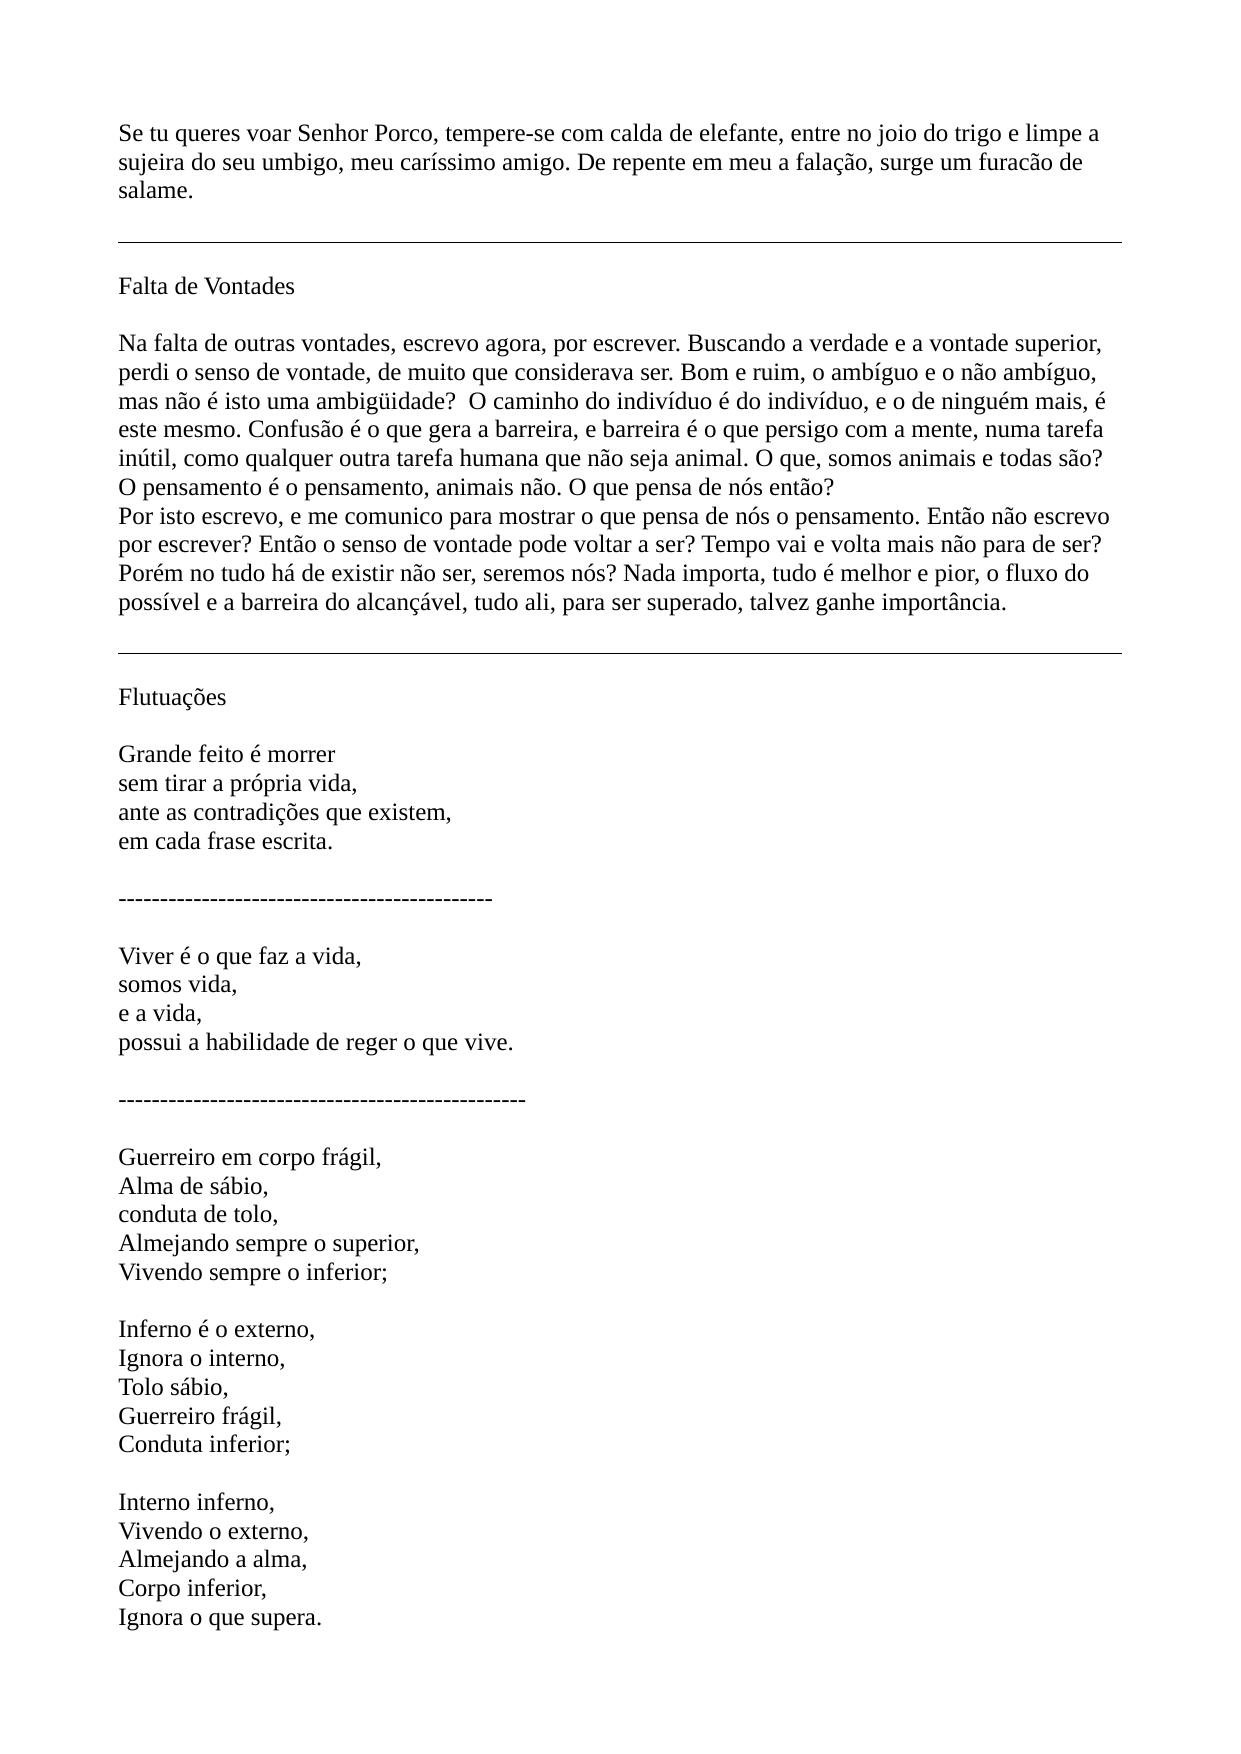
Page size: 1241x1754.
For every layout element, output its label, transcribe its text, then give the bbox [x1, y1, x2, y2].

text ante as contradições que existem, [118, 797, 1122, 826]
text ------------------------------------------------- [118, 1084, 1122, 1113]
text Falta de Vontades [118, 271, 1122, 299]
text Grande feito é morrer [118, 739, 1122, 768]
text Conduta inferior; [118, 1429, 1122, 1458]
text Almejando a alma, [118, 1544, 1122, 1573]
text e a vida, [118, 998, 1122, 1027]
text Vivendo sempre o inferior; [118, 1257, 1122, 1286]
text --------------------------------------------- [118, 883, 1122, 912]
text Interno inferno, [118, 1487, 1122, 1516]
text Vivendo o externo, [118, 1516, 1122, 1544]
text Corpo inferior, [118, 1573, 1122, 1602]
text Almejando sempre o superior, [118, 1228, 1122, 1257]
text possui a habilidade de reger o que vive. [118, 1027, 1122, 1056]
text Flutuações [118, 682, 1122, 711]
text Se tu queres voar Senhor Porco, tempere-se com calda de elefante, entre no joio do trigo e limpe a sujeira do seu umbigo, meu caríssimo amigo. De repente em meu a falação, surge um furacão de salame. [118, 118, 1122, 204]
text Ignora o que supera. [118, 1602, 1122, 1631]
text sem tirar a própria vida, [118, 768, 1122, 797]
text Alma de sábio, [118, 1171, 1122, 1199]
text Guerreiro em corpo frágil, [118, 1142, 1122, 1171]
text em cada frase escrita. [118, 826, 1122, 854]
text conduta de tolo, [118, 1199, 1122, 1228]
text Inferno é o externo, [118, 1314, 1122, 1343]
text Ignora o interno, [118, 1343, 1122, 1372]
text Guerreiro frágil, [118, 1401, 1122, 1429]
text somos vida, [118, 969, 1122, 998]
text Tolo sábio, [118, 1372, 1122, 1401]
text Viver é o que faz a vida, [118, 941, 1122, 969]
text Na falta de outras vontades, escrevo agora, por escrever. Buscando a verdade e a vontade superior, perdi o senso de vontade, de muito que considerava ser. Bom e ruim, o ambíguo e o não ambíguo, mas não é isto uma ambigüidade? O caminho do indivíduo é do indivíduo, e o de ninguém mais, é este mesmo. Confusão é o que gera a barreira, e barreira é o que persigo com a mente, numa tarefa inútil, como qualquer outra tarefa humana que não seja animal. O que, somos animais e todas são? O pensamento é o pensamento, animais não. O que pensa de nós então? Por isto escrevo, e me comunico para mostrar o que pensa de nós o pensamento. Então não escrevo por escrever? Então o senso de vontade pode voltar a ser? Tempo vai e volta mais não para de ser? Porém no tudo há de existir não ser, seremos nós? Nada importa, tudo é melhor e pior, o fluxo do possível e a barreira do alcançável, tudo ali, para ser superado, talvez ganhe importância. [118, 328, 1122, 616]
